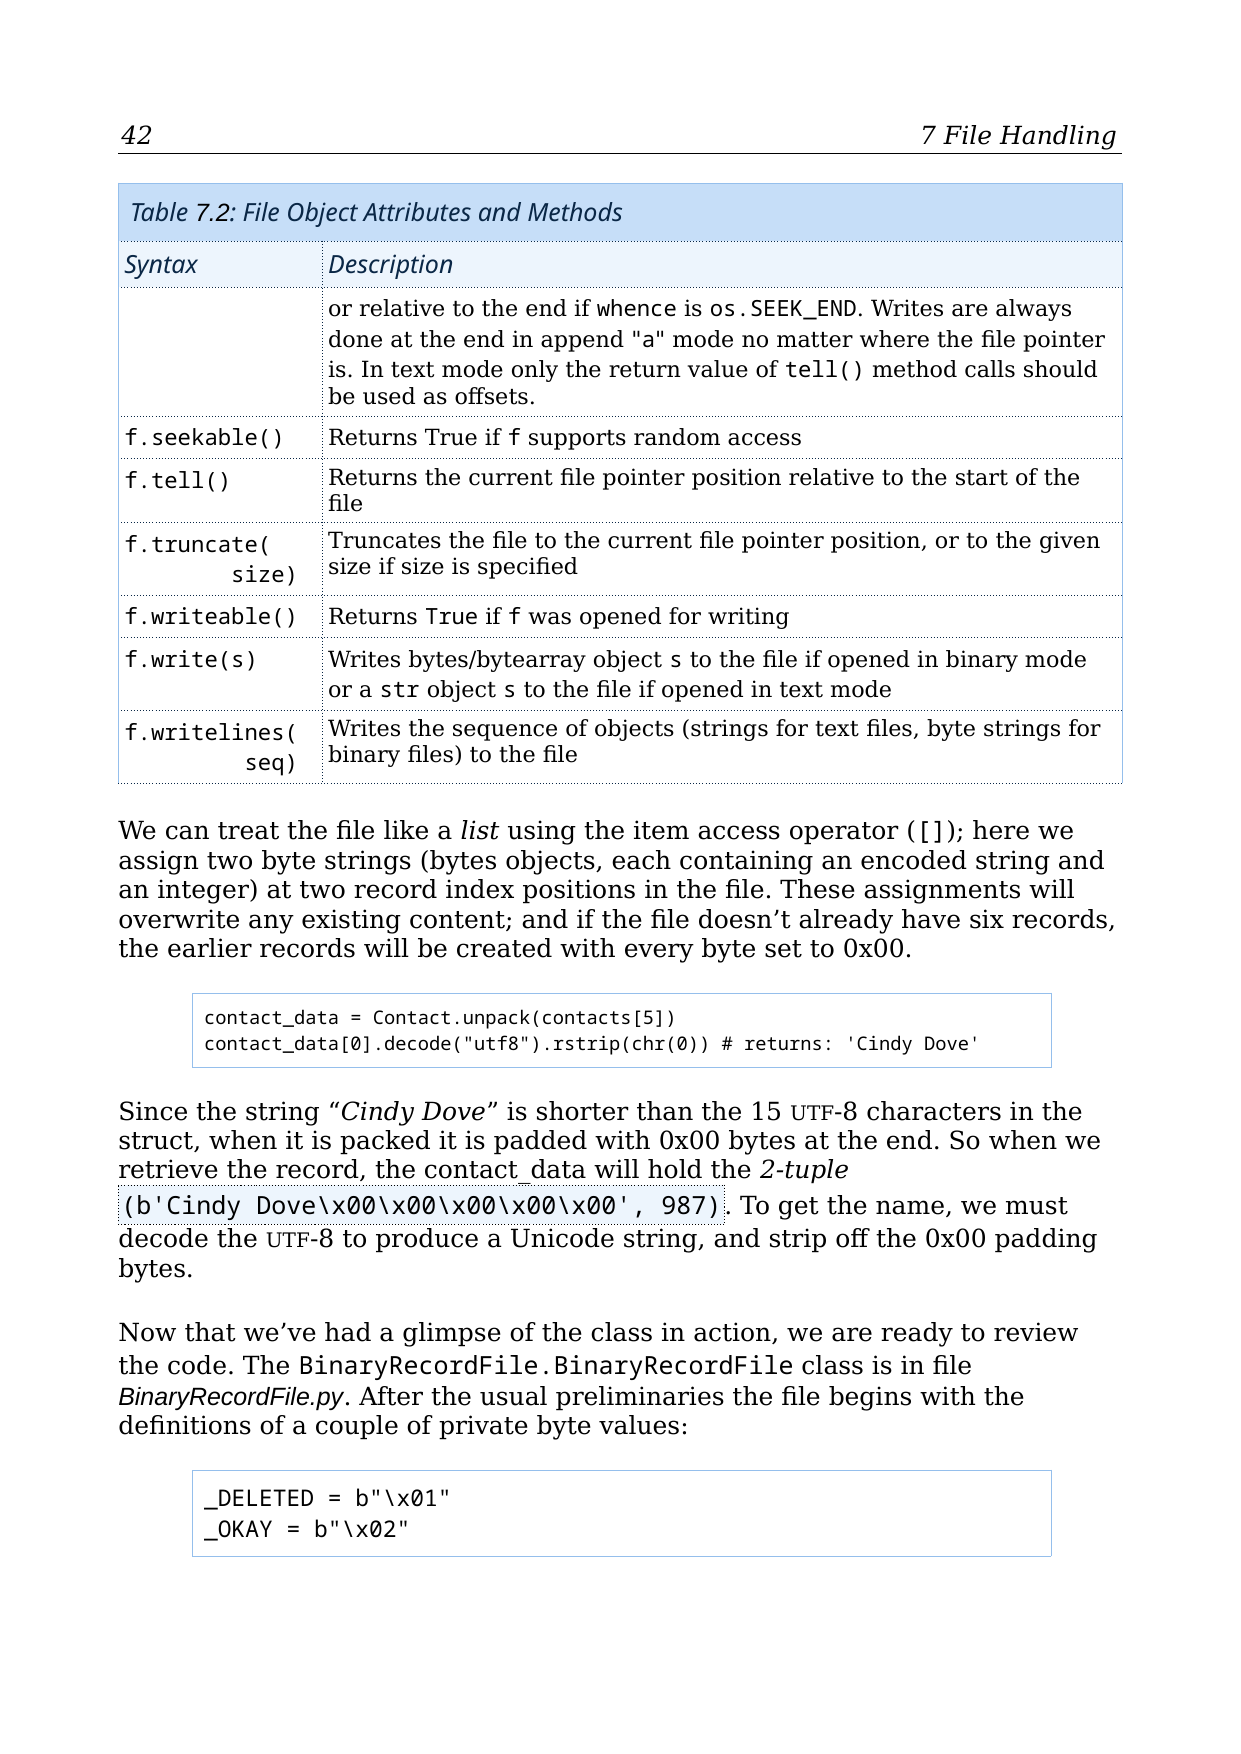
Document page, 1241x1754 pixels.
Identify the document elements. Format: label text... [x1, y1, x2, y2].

text Since the string “Cindy Dove” is shorter than the 15 utf-8 characters in the struct, when it is packed it is padded with 0x00 bytes at the end. So when we retrieve the record, the contact_data will hold the 2-tuple (b'Cindy Dove\⁠x00\x00\x00\x00\x00', 987). To get the name, we must decode the utf-8 to produce a Unicode string, and strip off the 0x00 padding bytes. [118, 1097, 1122, 1283]
text We can treat the file like a list using the item access operator ([]); here we assign two byte strings (bytes objects, each containing an encoded string and an integer) at two record index positions in the file. These assignments will overwrite any existing content; and if the file doesn’t already have six records, the earlier records will be created with every byte set to 0x00. [118, 812, 1122, 963]
table_cell Syntax [119, 241, 322, 287]
table_cell f.writeable() [119, 595, 322, 637]
table_cell [119, 287, 322, 416]
table_cell Description [322, 241, 1122, 287]
table_cell f.write(s) [119, 637, 322, 710]
table_cell or relative to the end if whence is os.SEEK_END. Writes are always done at the end in append "a" mode no matter where the ﬁle pointer is. In text mode only the return value of tell() method calls should be used as offsets. [322, 287, 1122, 416]
text contact_data = Contact.unpack(contacts[5]) [193, 994, 1051, 1018]
table_cell Truncates the ﬁle to the current ﬁle pointer position, or to the given size if size is speciﬁed [322, 522, 1122, 595]
table_cell Writes the sequence of objects (strings for text ﬁles, byte strings for binary ﬁles) to the ﬁle [322, 710, 1122, 783]
table_cell f.tell() [119, 458, 322, 522]
table_cell Returns True if f supports random access [322, 416, 1122, 458]
table_header Table 7.2: File Object Attributes and Methods [119, 184, 1122, 241]
table_cell Returns True if f was opened for writing [322, 595, 1122, 637]
text Now that we’ve had a glimpse of the class in action, we are ready to review the code. The BinaryRecordFile.BinaryRecordFile class is in file BinaryRecordFile.py. After the usual preliminaries the file begins with the definitions of a couple of private byte values: [118, 1318, 1122, 1440]
table_cell Returns the current ﬁle pointer position relative to the start of the ﬁle [322, 458, 1122, 522]
text contact_data[0].decode("utf8").rstrip(chr(0)) # returns: 'Cindy Dove' [193, 1018, 1051, 1067]
text _OKAY = b"\x02" [193, 1501, 1051, 1556]
table_cell Writes bytes/bytearray object s to the ﬁle if opened in binary mode or a str object s to the ﬁle if opened in text mode [322, 637, 1122, 710]
table_cell f.truncate( size) [119, 522, 322, 595]
table_cell f.writelines( seq) [119, 710, 322, 783]
table_cell f.seekable() [119, 416, 322, 458]
text _DELETED = b"\x01" [193, 1471, 1051, 1501]
